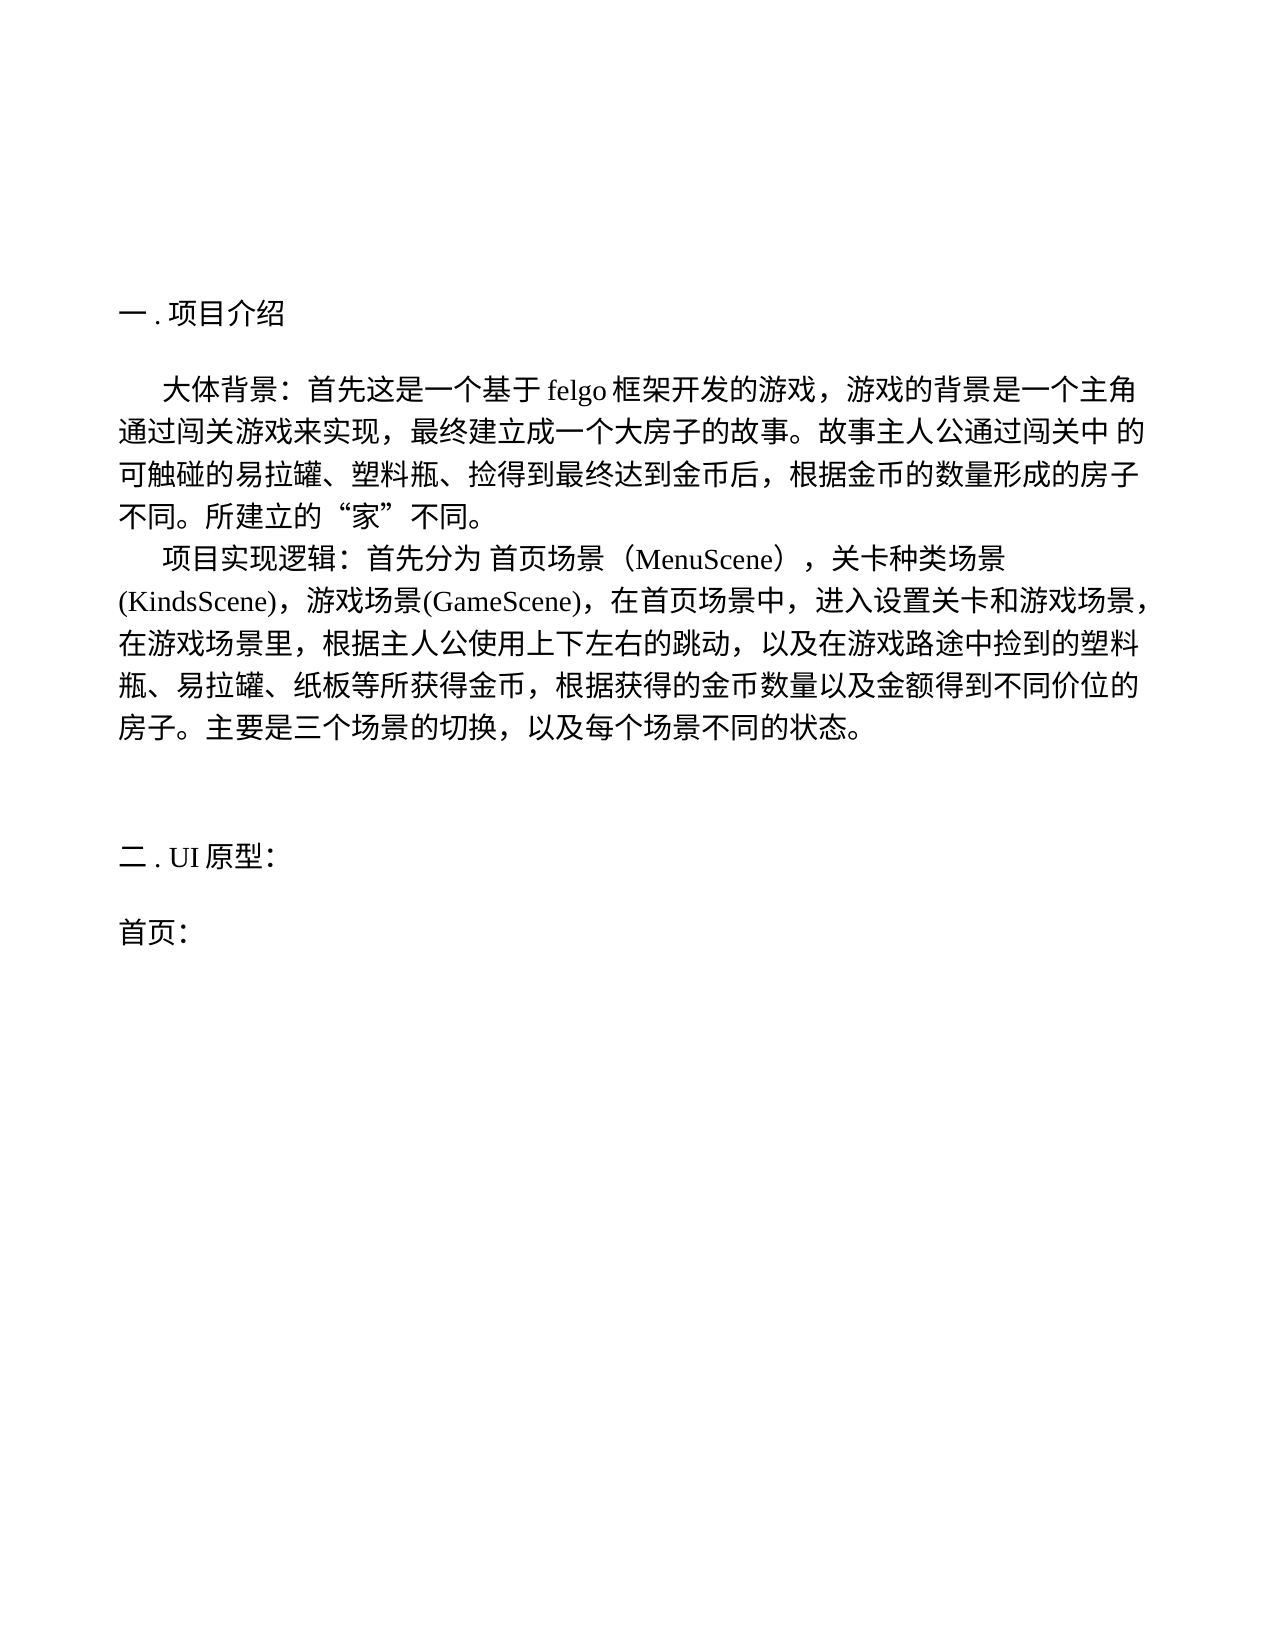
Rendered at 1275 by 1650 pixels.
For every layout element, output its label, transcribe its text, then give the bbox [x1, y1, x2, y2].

text 项目实现逻辑：首先分为 首页场景（MenuScene），关卡种类场景(KindsScene)，游戏场景(GameScene)，在首页场景中，进入设置关卡和游戏场景，在游戏场景里，根据主人公使用上下左右的跳动，以及在游戏路途中捡到的塑料瓶、易拉罐、纸板等所获得金币，根据获得的金币数量以及金额得到不同价位的房子。主要是三个场景的切换，以及每个场景不同的状态。 [118, 536, 1157, 747]
text 首页： [118, 909, 1157, 951]
text 大体背景：首先这是一个基于felgo框架开发的游戏，游戏的背景是一个主角通过闯关游戏来实现，最终建立成一个大房子的故事。故事主人公通过闯关中 的可触碰的易拉罐、塑料瓶、捡得到最终达到金币后，根据金币的数量形成的房子不同。所建立的“家”不同。 [118, 366, 1157, 536]
text 一 . 项目介绍 [118, 291, 1157, 333]
text 二 . UI原型： [118, 833, 1157, 876]
